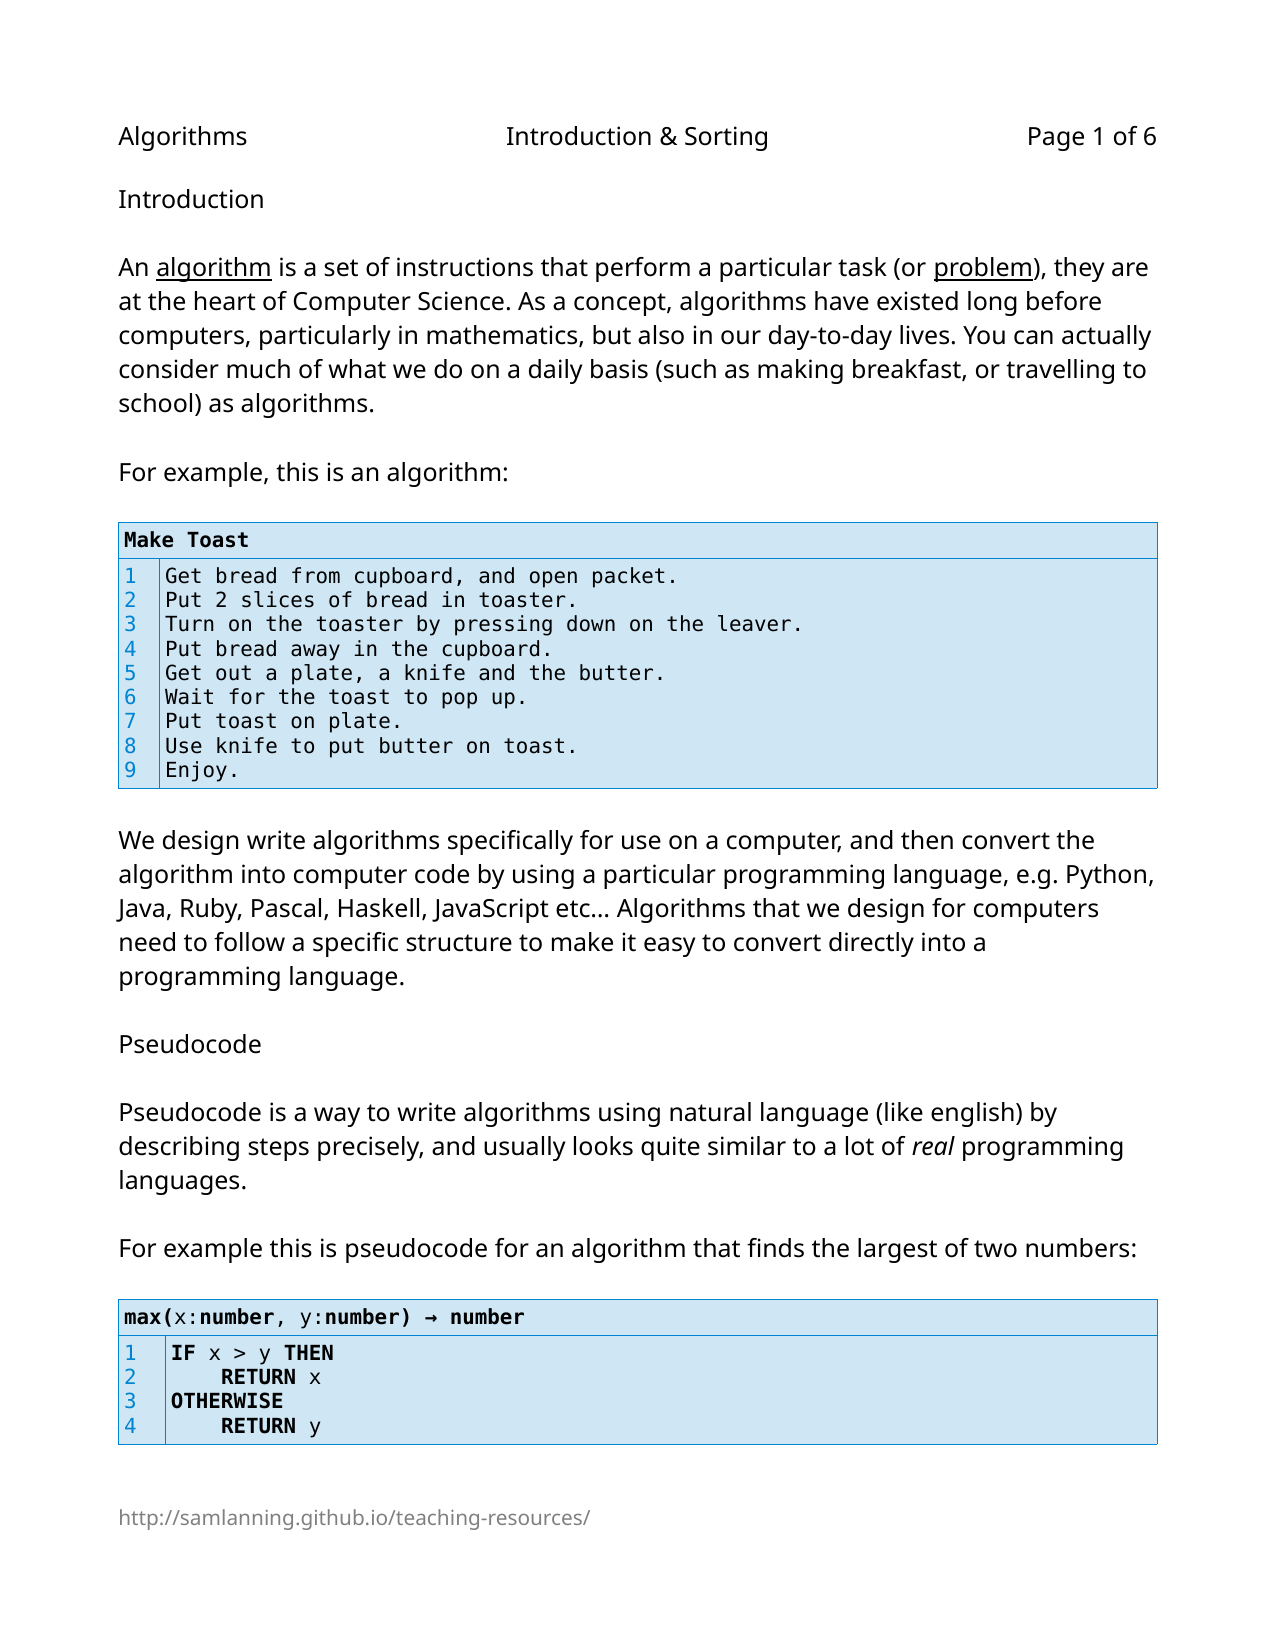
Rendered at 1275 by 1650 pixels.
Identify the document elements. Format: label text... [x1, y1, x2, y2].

table_header Make Toast [119, 523, 1157, 558]
table_cell IF x > y THEN RETURN x OTHERWISE RETURN y [166, 1336, 1157, 1444]
text Pseudocode [118, 1027, 1157, 1061]
table_cell 1 2 3 4 [119, 1336, 165, 1444]
table_cell 1 2 3 4 5 6 7 8 9 [119, 559, 159, 788]
text We design write algorithms specifically for use on a computer, and then convert the algorithm into computer code by using a particular programming language, e.g. Python, Java, Ruby, Pascal, Haskell, JavaScript etc… Algorithms that we design for computers need to follow a specific structure to make it easy to convert directly into a programming language. [118, 822, 1157, 993]
table_cell Get bread from cupboard, and open packet. Put 2 slices of bread in toaster. Turn on the toaster by pressing down on the leaver. Put bread away in the cupboard. Get out a plate, a knife and the butter. Wait for the toast to pop up. Put toast on plate. Use knife to put butter on toast. Enjoy. [160, 559, 1157, 788]
text An algorithm is a set of instructions that perform a particular task (or problem), they are at the heart of Computer Science. As a concept, algorithms have existed long before computers, particularly in mathematics, but also in our day-to-day lives. You can actually consider much of what we do on a daily basis (such as making breakfast, or travelling to school) as algorithms. [118, 250, 1157, 420]
text For example this is pseudocode for an algorithm that finds the largest of two numbers: [118, 1231, 1157, 1265]
table_header max(x:number, y:number) → number [119, 1300, 1157, 1335]
text Introduction [118, 182, 1157, 216]
text Pseudocode is a way to write algorithms using natural language (like english) by describing steps precisely, and usually looks quite similar to a lot of real programming languages. [118, 1095, 1157, 1197]
text For example, this is an algorithm: [118, 454, 1157, 488]
